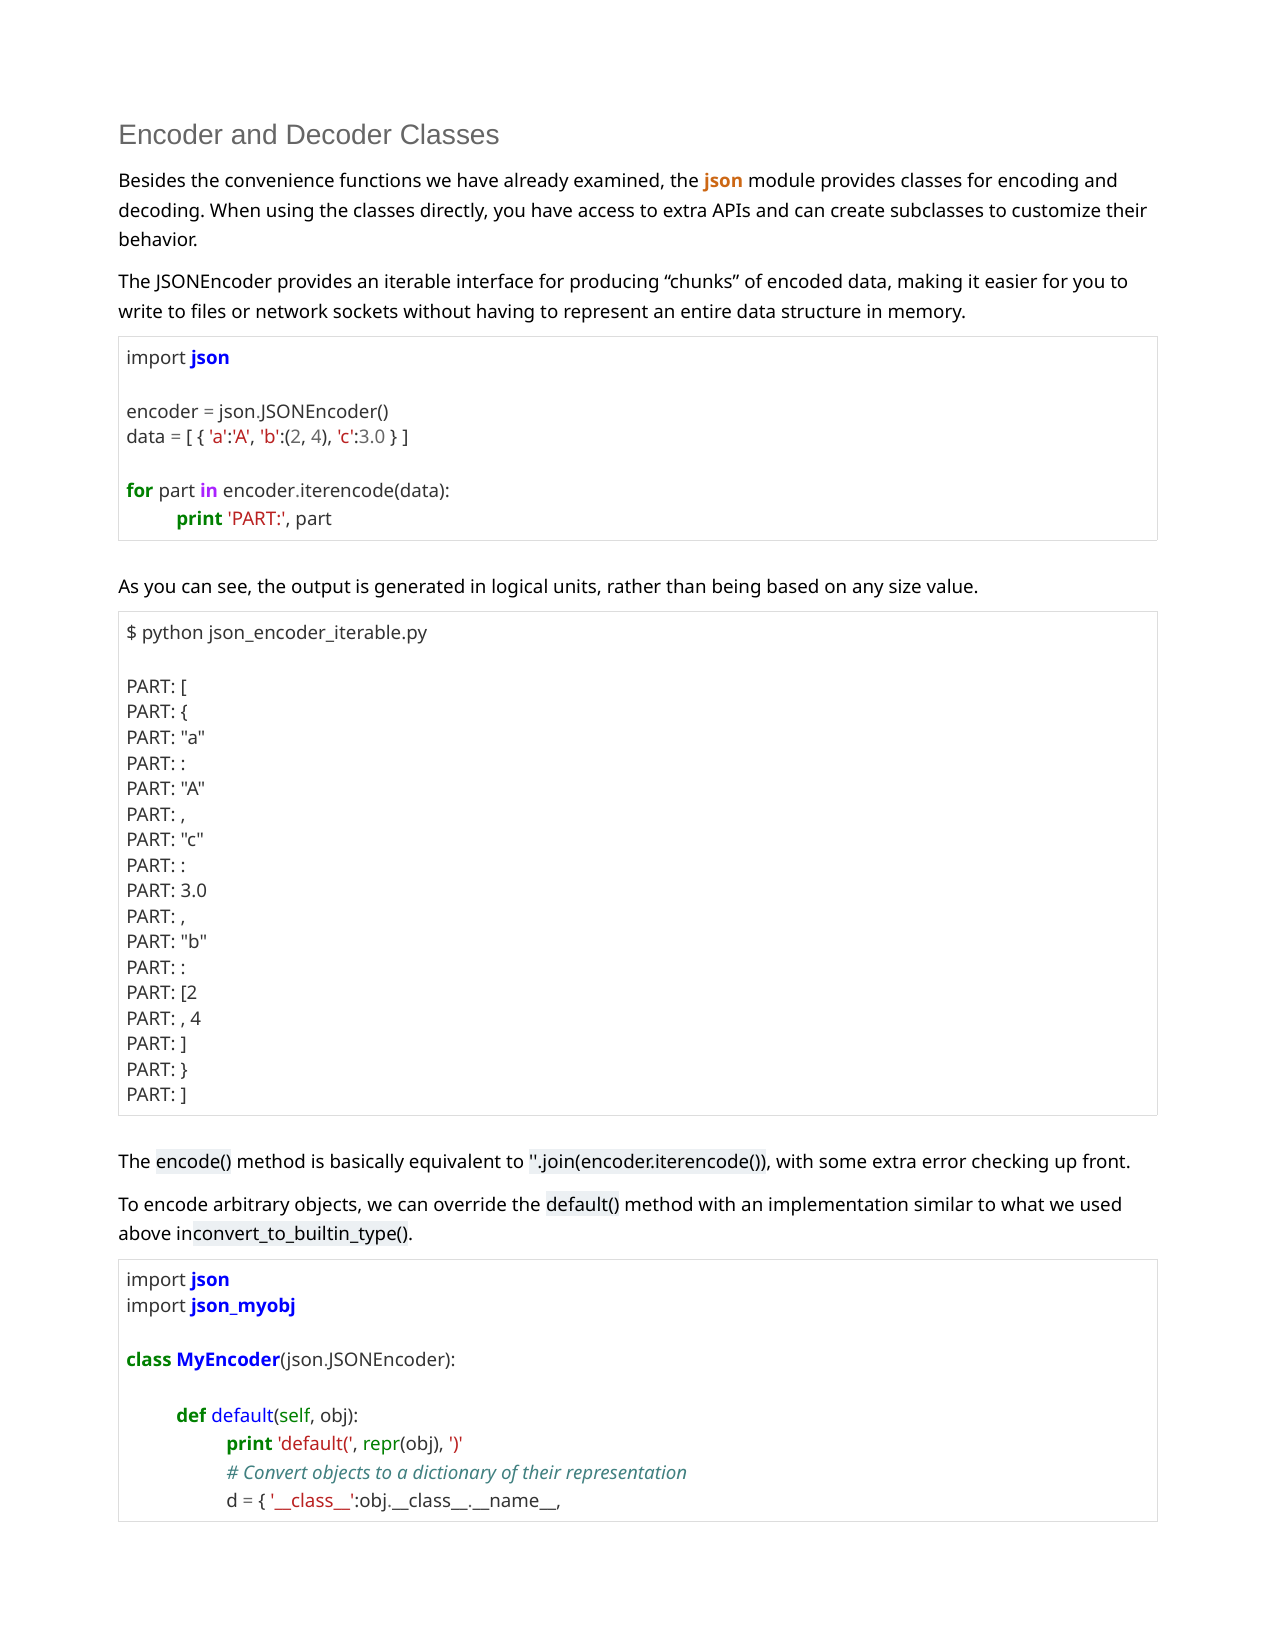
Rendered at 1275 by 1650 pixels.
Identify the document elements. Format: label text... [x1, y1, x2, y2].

text import json [119, 1260, 1157, 1284]
text data = [ { 'a':'A', 'b':(2, 4), 'c':3.0 } ] [119, 416, 1157, 441]
text PART: : [119, 946, 1157, 972]
text PART: "a" [119, 716, 1157, 742]
text PART: : [119, 844, 1157, 869]
text To encode arbitrary objects, we can override the default() method with an implementation similar to what we used above inconvert_to_builtin_type(). [118, 1187, 1157, 1246]
text The encode() method is basically equivalent to ''.join(encoder.iterencode()), with some extra error checking up front. [118, 1144, 1157, 1174]
text # Convert objects to a dictionary of their representation [119, 1449, 1157, 1477]
text import json [119, 337, 1157, 362]
text PART: : [119, 742, 1157, 767]
text The JSONEncoder provides an iterable interface for producing “chunks” of encoded data, making it easier for you to write to files or network sockets without having to represent an entire data structure in memory. [118, 264, 1157, 324]
text As you can see, the output is generated in logical units, rather than being based on any size value. [118, 569, 1157, 599]
text def default(self, obj): [119, 1392, 1157, 1420]
text PART: [ [119, 665, 1157, 691]
text d = { '__class__':obj.__class__.__name__, [119, 1477, 1157, 1521]
text class MyEncoder(json.JSONEncoder): [119, 1338, 1157, 1363]
text PART: "b" [119, 921, 1157, 946]
text Besides the convenience functions we have already examined, the json module provides classes for encoding and decoding. When using the classes directly, you have access to extra APIs and can create subclasses to customize their behavior. [118, 163, 1157, 252]
text PART: } [119, 1048, 1157, 1074]
text print 'default(', repr(obj), ')' [119, 1420, 1157, 1449]
text print 'PART:', part [119, 495, 1157, 540]
text PART: , 4 [119, 997, 1157, 1023]
text import json_myobj [119, 1284, 1157, 1309]
text PART: , [119, 793, 1157, 818]
text PART: ] [119, 1074, 1157, 1115]
text PART: , [119, 895, 1157, 921]
subtitle Encoder and Decoder Classes [118, 118, 1157, 151]
text PART: 3.0 [119, 869, 1157, 895]
text encoder = json.JSONEncoder() [119, 390, 1157, 416]
text $ python json_encoder_iterable.py [119, 612, 1157, 637]
text PART: [2 [119, 972, 1157, 997]
text for part in encoder.iterencode(data): [119, 470, 1157, 495]
text PART: "c" [119, 818, 1157, 844]
text PART: "A" [119, 767, 1157, 793]
text PART: { [119, 691, 1157, 716]
text PART: ] [119, 1023, 1157, 1048]
